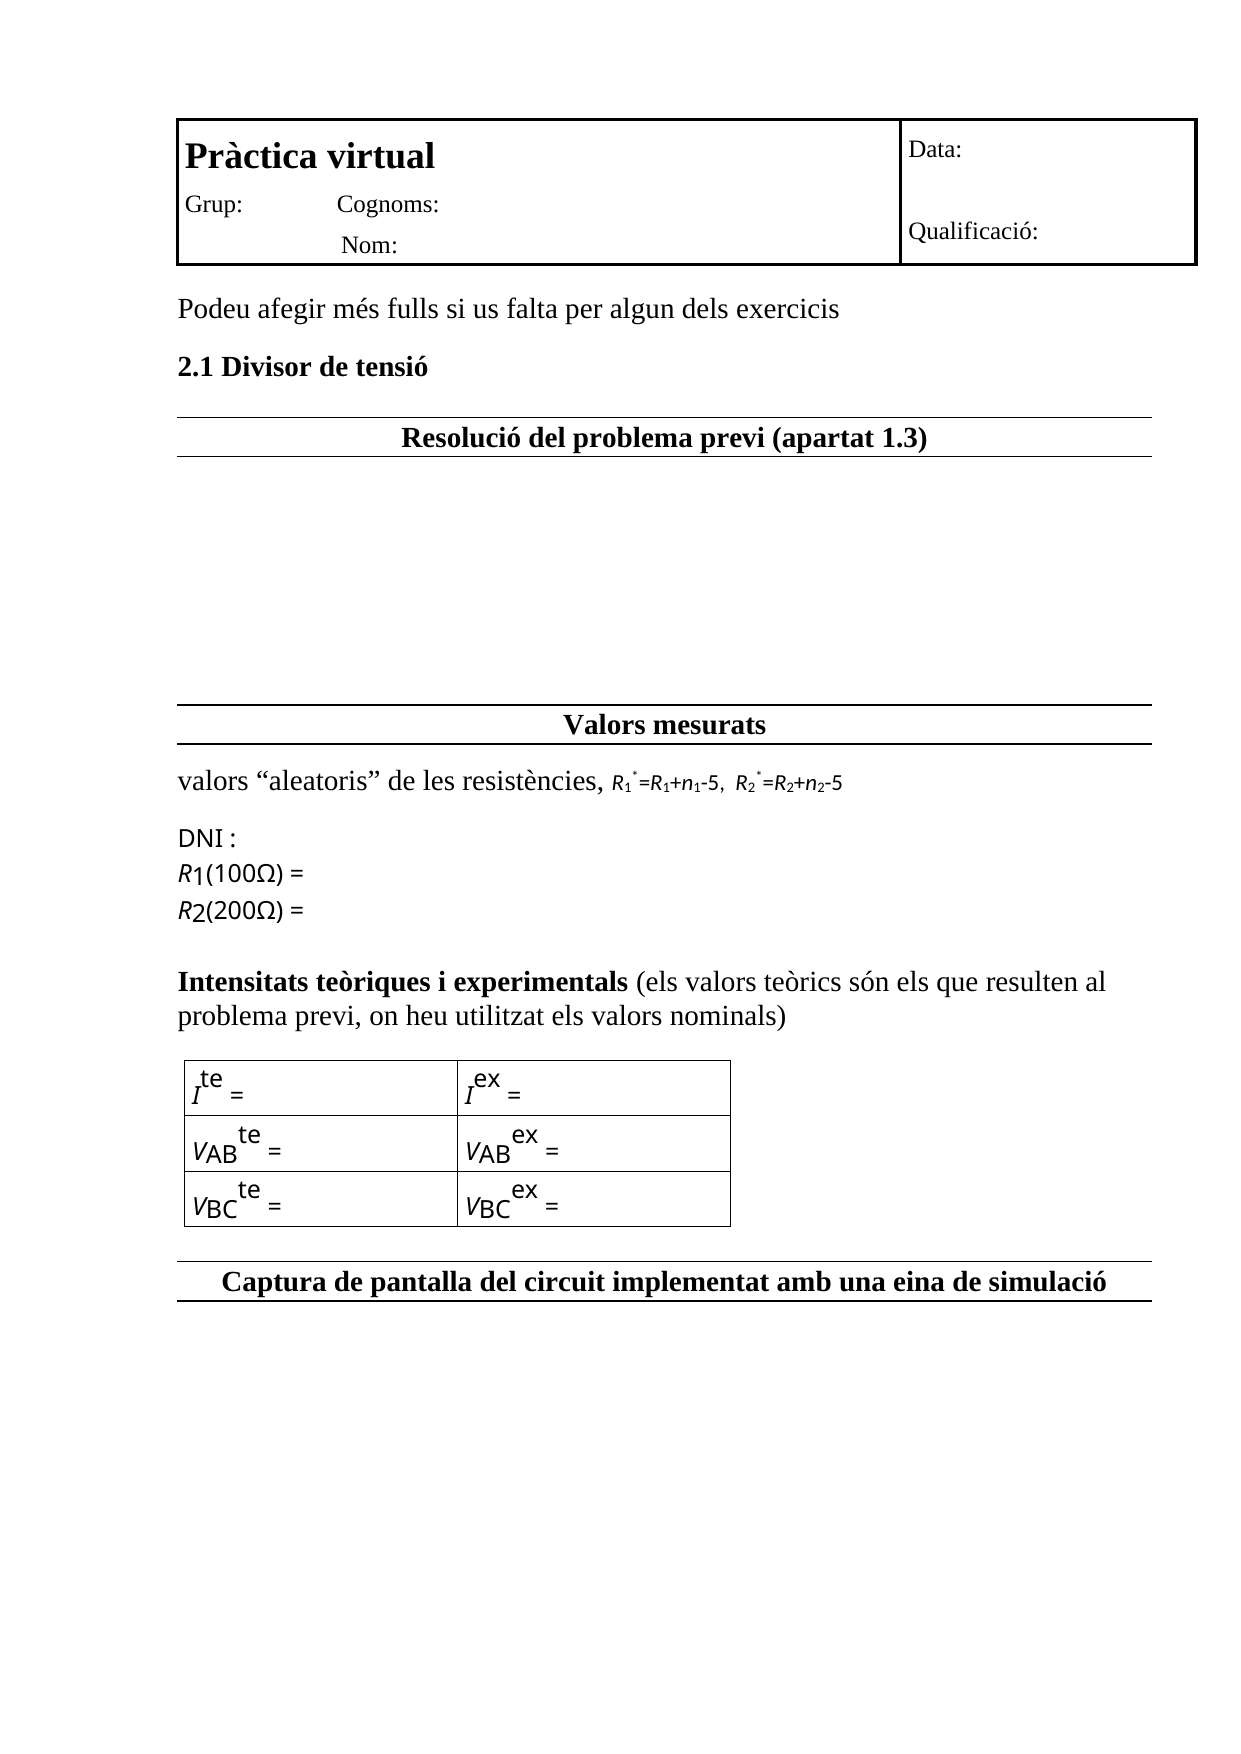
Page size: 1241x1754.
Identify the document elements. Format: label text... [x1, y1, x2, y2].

text DNI : R1(100Ω) = R2(200Ω) = Intensitats teòriques i experimentals (els valors teòrics són els que resulten al problema previ, on heu utilitzat els valors nominals) [177, 821, 1152, 1031]
table_cell VABex = [458, 1116, 730, 1171]
text Resolució del problema previ (apartat 1.3) [177, 418, 1152, 456]
table_header Iex = [458, 1061, 730, 1115]
table_header Data: Qualificació: [902, 121, 1194, 263]
text Valors mesurats [177, 706, 1152, 743]
table_cell VABte = [185, 1116, 457, 1171]
text Podeu afegir més fulls si us falta per algun dels exercicis [177, 291, 1152, 324]
table_cell VBCex = [458, 1172, 730, 1226]
table_cell VBCte = [185, 1172, 457, 1226]
text Captura de pantalla del circuit implementat amb una eina de simulació [177, 1262, 1152, 1300]
table_header Ite = [185, 1061, 457, 1115]
text 2.1 Divisor de tensió [177, 349, 1152, 416]
table_header Pràctica virtual Grup: Cognoms: Nom: [179, 121, 899, 263]
text valors “aleatoris” de les resistències, R1*=R1+n1-5, R2*=R2+n2-5 [177, 763, 1152, 796]
